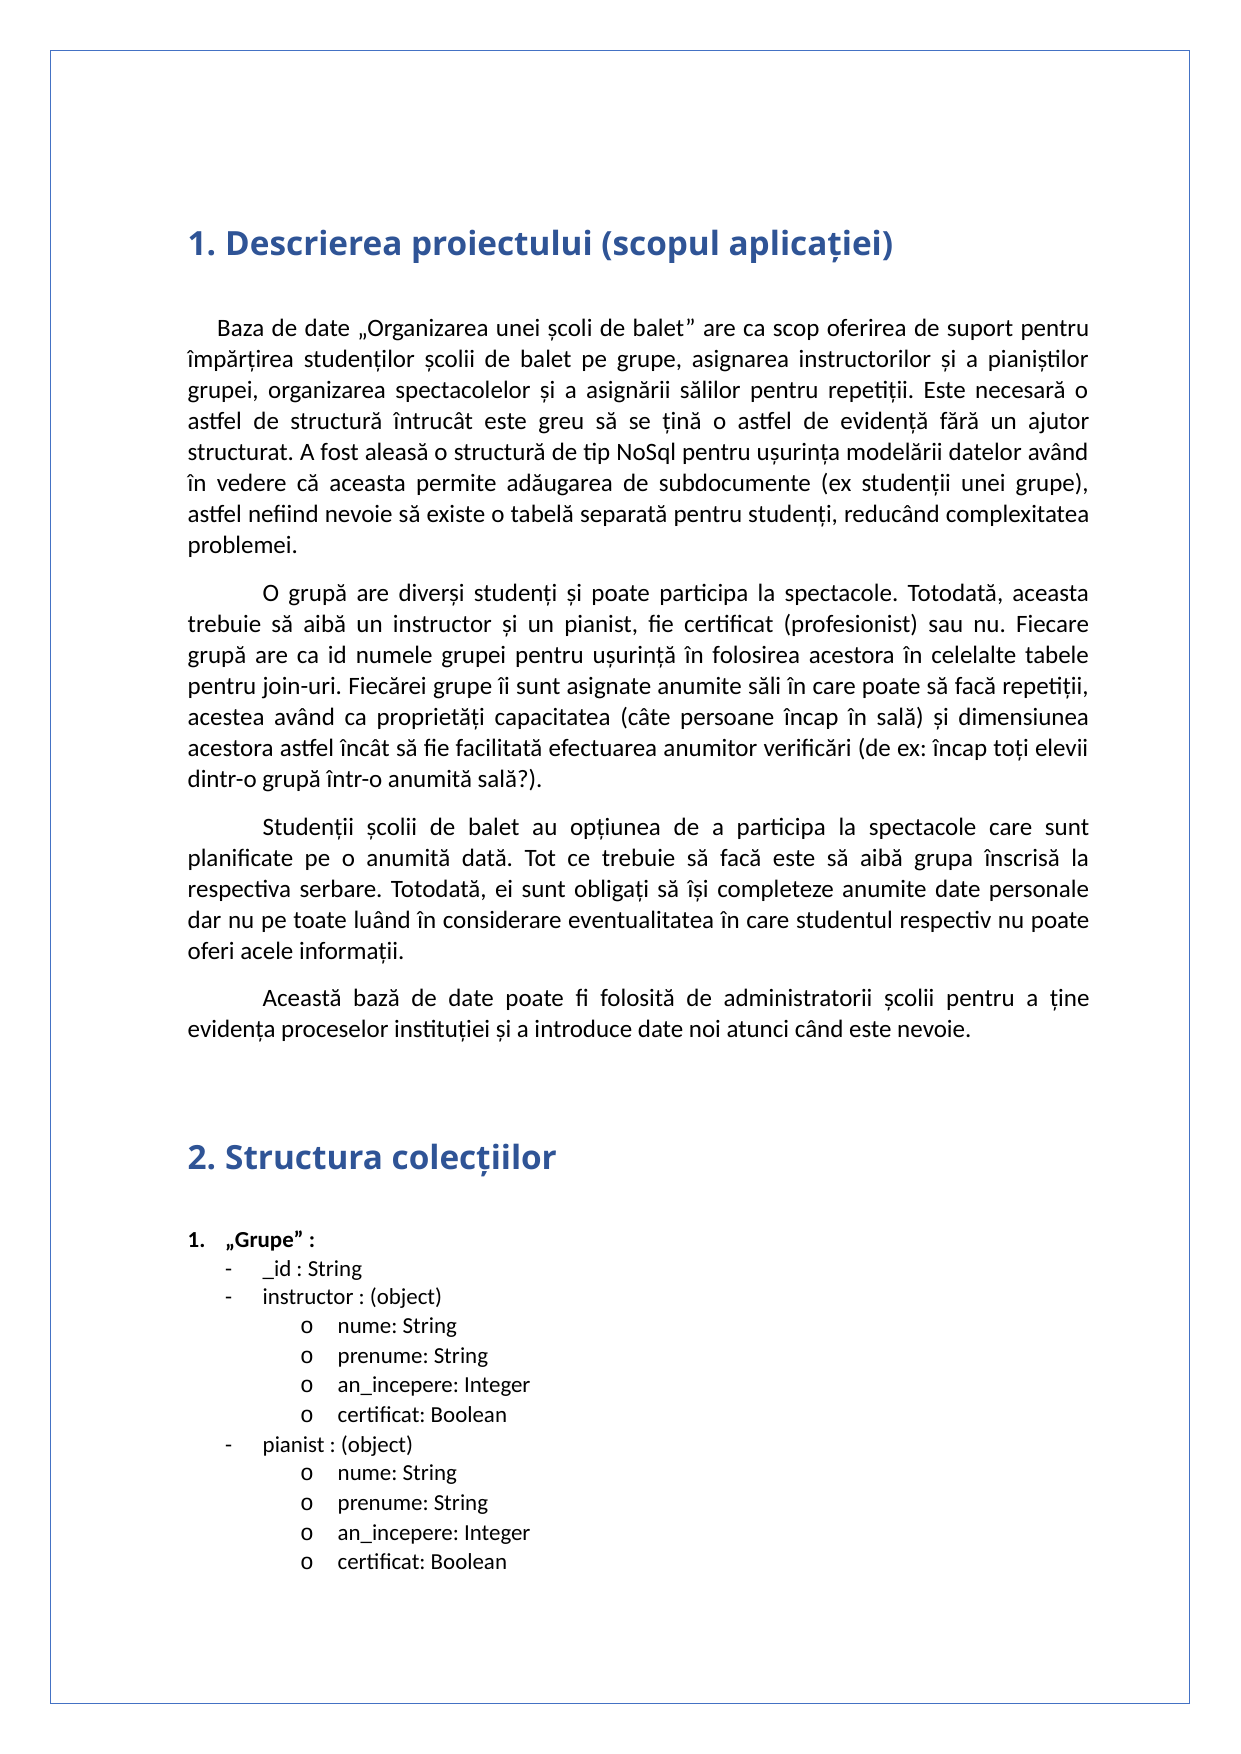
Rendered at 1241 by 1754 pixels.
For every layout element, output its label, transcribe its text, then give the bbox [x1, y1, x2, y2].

text Studenții școlii de balet au opțiunea de a participa la spectacole care sunt planificate pe o anumită dată. Tot ce trebuie să facă este să aibă grupa înscrisă la respectiva serbare. Totodată, ei sunt obligați să își completeze anumite date personale dar nu pe toate luând în considerare eventualitatea în care studentul respectiv nu poate oferi acele informații. [187, 811, 1090, 965]
list an_incepere: Integer [300, 1370, 1090, 1399]
text Baza de date „Organizarea unei școli de balet” are ca scop oferirea de suport pentru împărțirea studenților școlii de balet pe grupe, asignarea instructorilor și a pianiștilor grupei, organizarea spectacolelor și a asignării sălilor pentru repetiții. Este necesară o astfel de structură întrucât este greu să se țină o astfel de evidență fără un ajutor structurat. A fost aleasă o structură de tip NoSql pentru ușurința modelării datelor având în vedere că aceasta permite adăugarea de subdocumente (ex studenții unei grupe), astfel nefiind nevoie să existe o tabelă separată pentru studenți, reducând complexitatea problemei. [187, 312, 1090, 559]
list an_incepere: Integer [300, 1518, 1090, 1547]
list certificat: Boolean [300, 1547, 1090, 1577]
list _id : String [225, 1254, 1090, 1282]
text Această bază de date poate fi folosită de administratorii școlii pentru a ține evidența proceselor instituției și a introduce date noi atunci când este nevoie. [187, 982, 1090, 1044]
subtitle Descrierea proiectului (scopul aplicației) [187, 220, 1090, 266]
text O grupă are diverși studenți și poate participa la spectacole. Totodată, aceasta trebuie să aibă un instructor și un pianist, fie certificat (profesionist) sau nu. Fiecare grupă are ca id numele grupei pentru ușurință în folosirea acestora în celelalte tabele pentru join-uri. Fiecărei grupe îi sunt asignate anumite săli în care poate să facă repetiții, acestea având ca proprietăți capacitatea (câte persoane încap în sală) și dimensiunea acestora astfel încât să fie facilitată efectuarea anumitor verificări (de ex: încap toți elevii dintr-o grupă într-o anumită sală?). [187, 577, 1090, 793]
list certificat: Boolean [300, 1400, 1090, 1429]
list prenume: String [300, 1488, 1090, 1517]
list „Grupe” : [187, 1225, 1090, 1253]
list instructor : (object) [225, 1282, 1090, 1311]
subtitle Structura colecțiilor [187, 1134, 1090, 1179]
list prenume: String [300, 1341, 1090, 1370]
list nume: String [300, 1458, 1090, 1487]
list nume: String [300, 1311, 1090, 1340]
list pianist : (object) [225, 1430, 1090, 1458]
